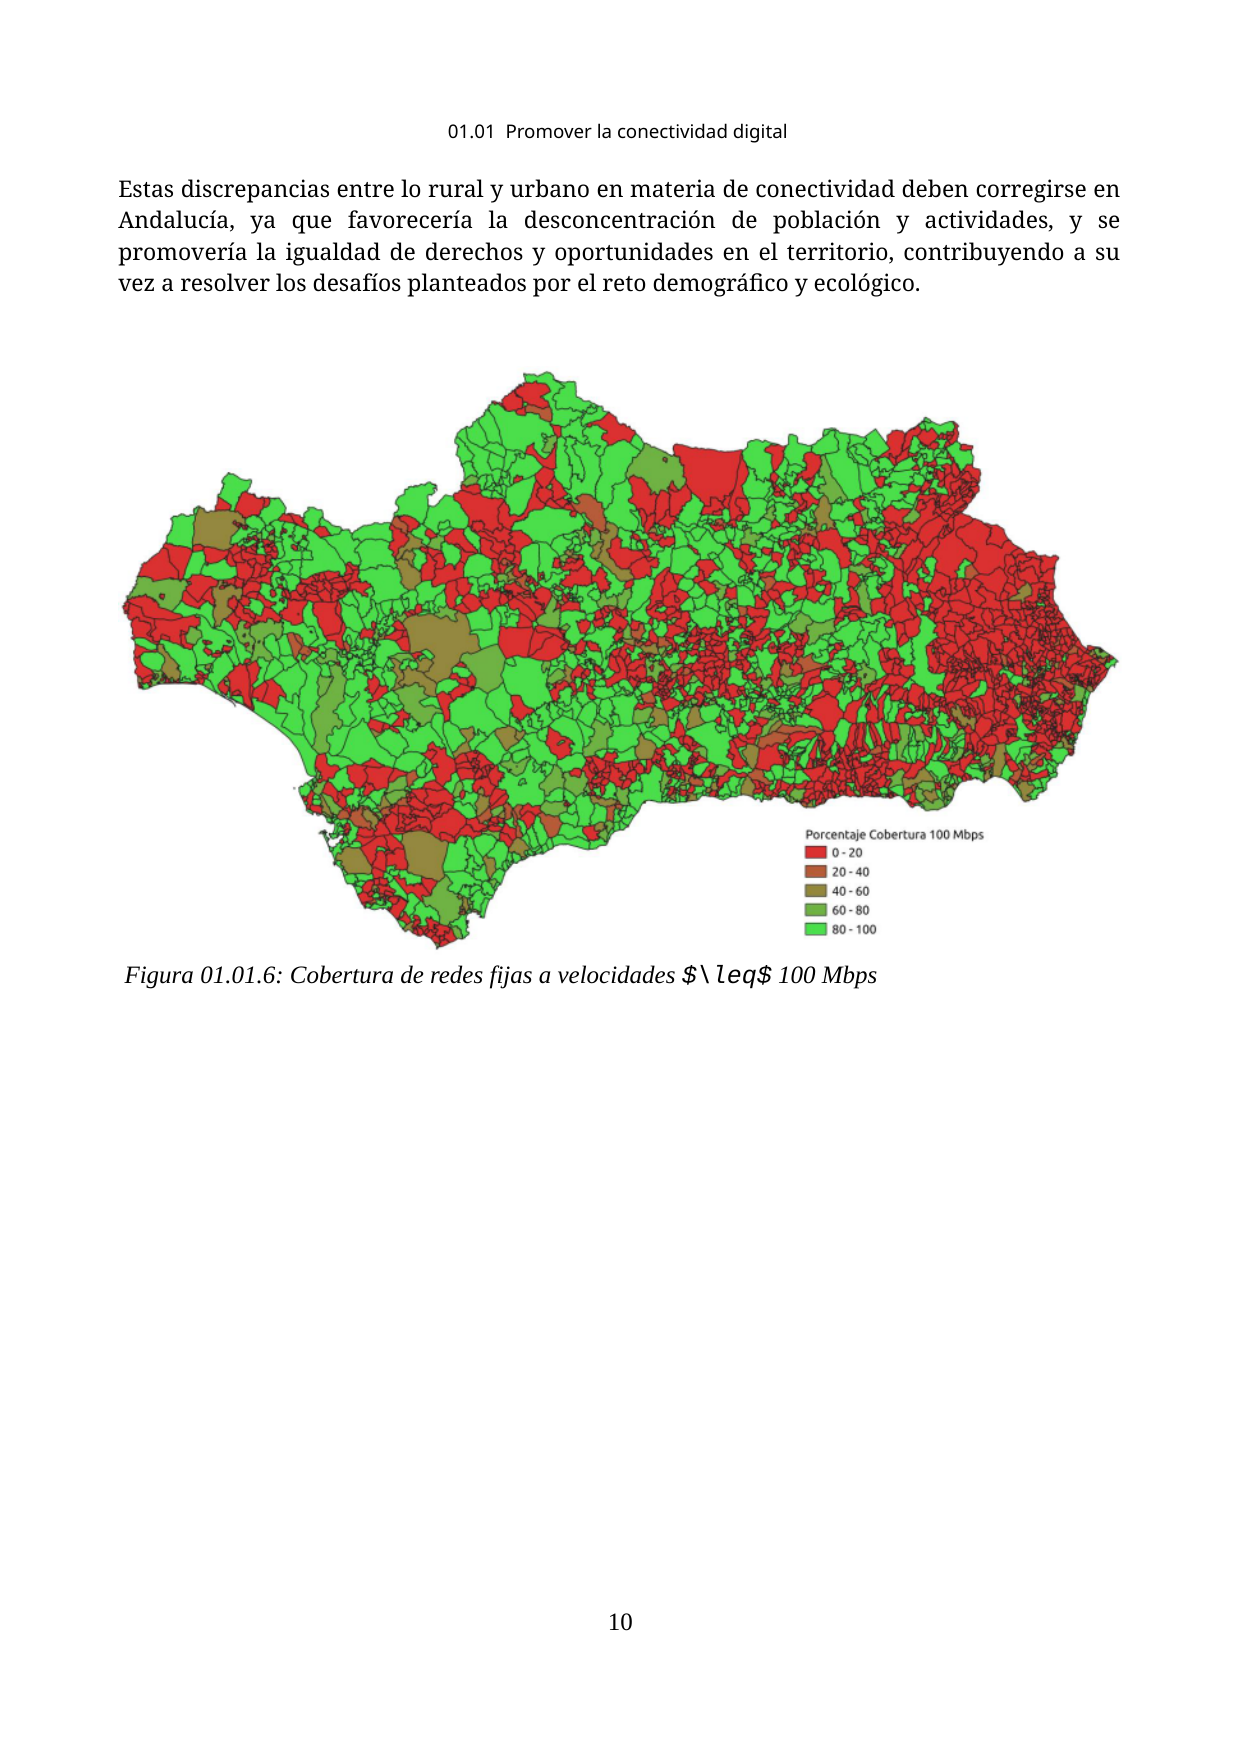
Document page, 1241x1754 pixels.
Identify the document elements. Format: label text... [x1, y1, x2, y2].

text Estas discrepancias entre lo rural y urbano en materia de conectividad deben corregirse en Andalucía, ya que favorecería la desconcentración de población y actividades, y se promovería la igualdad de derechos y oportunidades en el territorio, contribuyendo a su vez a resolver los desafíos planteados por el reto demográfico y ecológico. [118, 173, 1122, 298]
text Figura 1.1.6: Cobertura de redes fijas a velocidades $\leq$ 100 Mbps [118, 960, 1122, 991]
